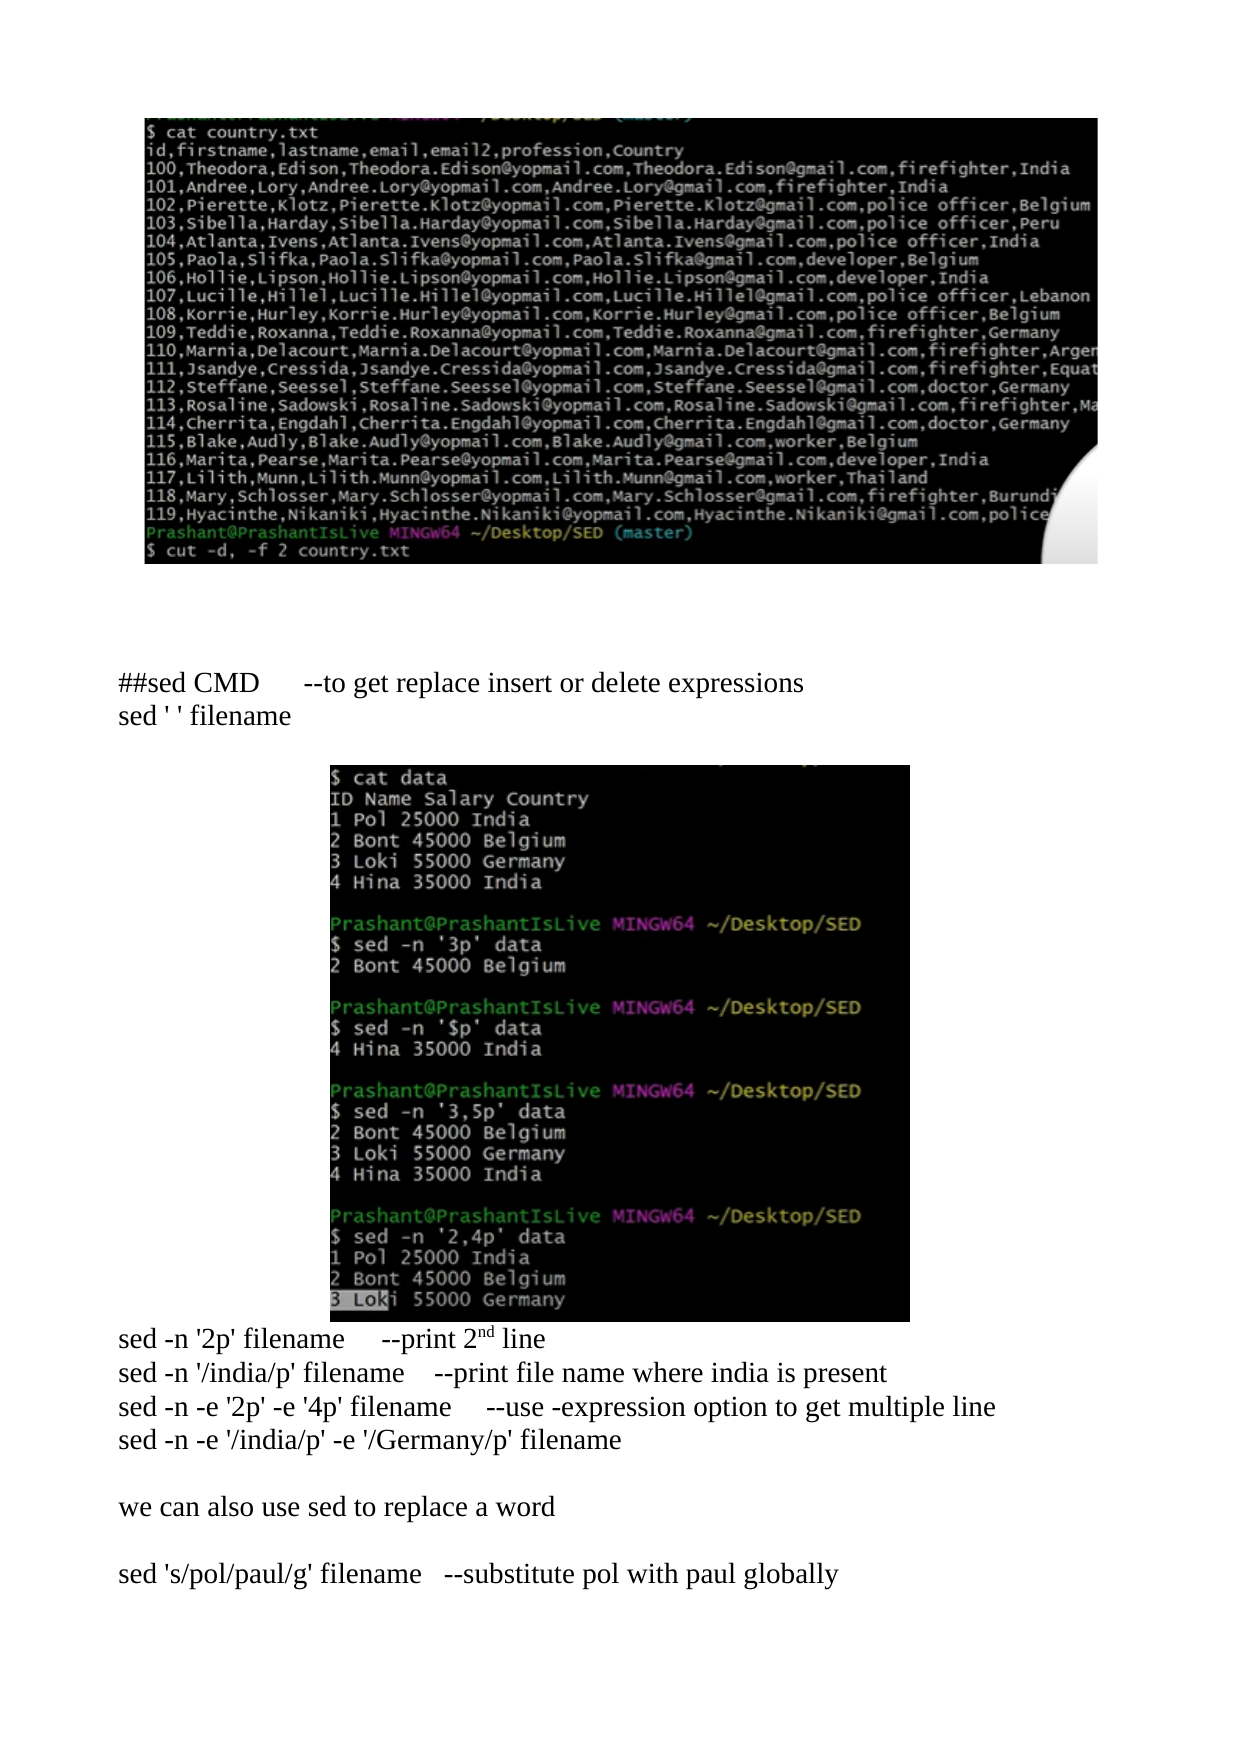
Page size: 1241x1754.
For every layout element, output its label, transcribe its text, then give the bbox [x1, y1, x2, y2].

text we can also use sed to replace a word [118, 1489, 1240, 1523]
text sed 's/pol/paul/g' filename --substitute pol with paul globally [118, 1556, 1240, 1590]
picture [330, 765, 910, 1322]
text ##sed CMD --to get replace insert or delete expressions [118, 665, 1240, 698]
text sed -n '/india/p' filename --print file name where india is present [118, 1355, 1240, 1389]
text sed ' ' filename [118, 698, 1240, 732]
picture [142, 118, 1098, 564]
text sed -n -e '2p' -e '4p' filename --use -expression option to get multiple line [118, 1389, 1240, 1422]
text sed -n -e '/india/p' -e '/Germany/p' filename [118, 1422, 1240, 1456]
text sed -n '2p' filename --print 2nd line [118, 765, 1240, 1355]
